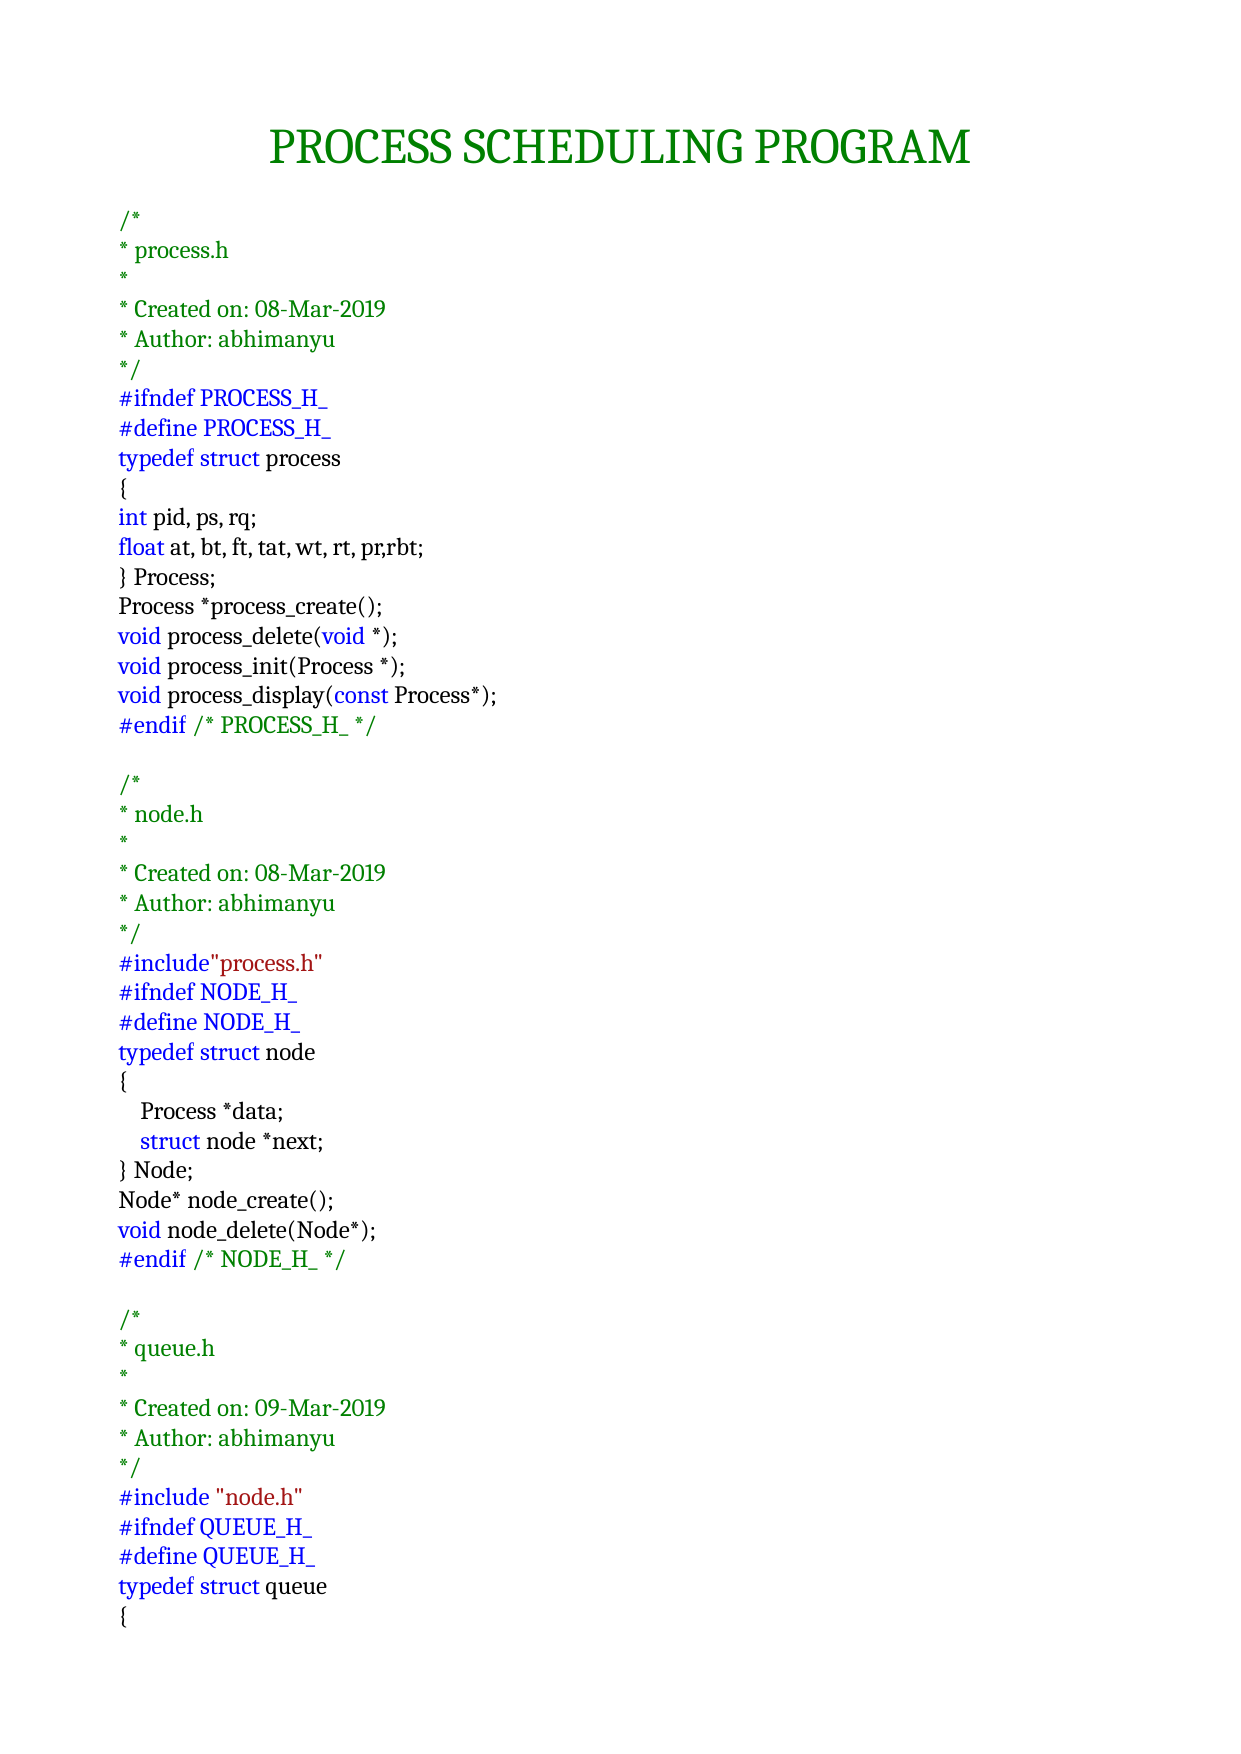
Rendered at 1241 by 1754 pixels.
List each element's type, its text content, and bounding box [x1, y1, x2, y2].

text #include"process.h" [118, 947, 1122, 977]
text } Process; [118, 562, 1122, 591]
text #endif /* PROCESS_H_ */ [118, 710, 1122, 740]
text void process_init(Process *); [118, 651, 1122, 680]
text * Created on: 08-Mar-2019 [118, 294, 1122, 324]
text void process_display(const Process*); [118, 680, 1122, 710]
text typedef struct node [118, 1037, 1122, 1066]
text * Author: abhimanyu [118, 324, 1122, 354]
text * process.h [118, 235, 1122, 265]
text PROCESS SCHEDULING PROGRAM [118, 118, 1122, 176]
text #ifndef NODE_H_ [118, 977, 1122, 1007]
text #endif /* NODE_H_ */ [118, 1244, 1122, 1274]
text typedef struct process [118, 443, 1122, 472]
text * Created on: 08-Mar-2019 [118, 858, 1122, 888]
text #define PROCESS_H_ [118, 413, 1122, 443]
text float at, bt, ft, tat, wt, rt, pr,rbt; [118, 532, 1122, 562]
text #define NODE_H_ [118, 1007, 1122, 1037]
text */ [118, 918, 1122, 947]
text * [118, 1363, 1122, 1393]
text * [118, 265, 1122, 294]
text Process *process_create(); [118, 591, 1122, 621]
text #define QUEUE_H_ [118, 1541, 1122, 1571]
text * Author: abhimanyu [118, 1422, 1122, 1452]
text int pid, ps, rq; [118, 502, 1122, 532]
text void node_delete(Node*); [118, 1215, 1122, 1244]
text Node* node_create(); [118, 1185, 1122, 1215]
text { [118, 1601, 1122, 1630]
text * [118, 829, 1122, 858]
text /* [118, 1304, 1122, 1333]
text * queue.h [118, 1333, 1122, 1363]
text #include "node.h" [118, 1482, 1122, 1512]
text { [118, 1066, 1122, 1096]
text /* [118, 205, 1122, 235]
text #ifndef QUEUE_H_ [118, 1512, 1122, 1541]
text Process *data; [118, 1096, 1122, 1126]
text */ [118, 1452, 1122, 1482]
text { [118, 472, 1122, 502]
text struct node *next; [118, 1126, 1122, 1155]
text /* [118, 769, 1122, 799]
text * Author: abhimanyu [118, 888, 1122, 918]
text void process_delete(void *); [118, 621, 1122, 651]
text * node.h [118, 799, 1122, 829]
text } Node; [118, 1155, 1122, 1185]
text typedef struct queue [118, 1571, 1122, 1601]
text * Created on: 09-Mar-2019 [118, 1393, 1122, 1422]
text #ifndef PROCESS_H_ [118, 383, 1122, 413]
text */ [118, 354, 1122, 383]
